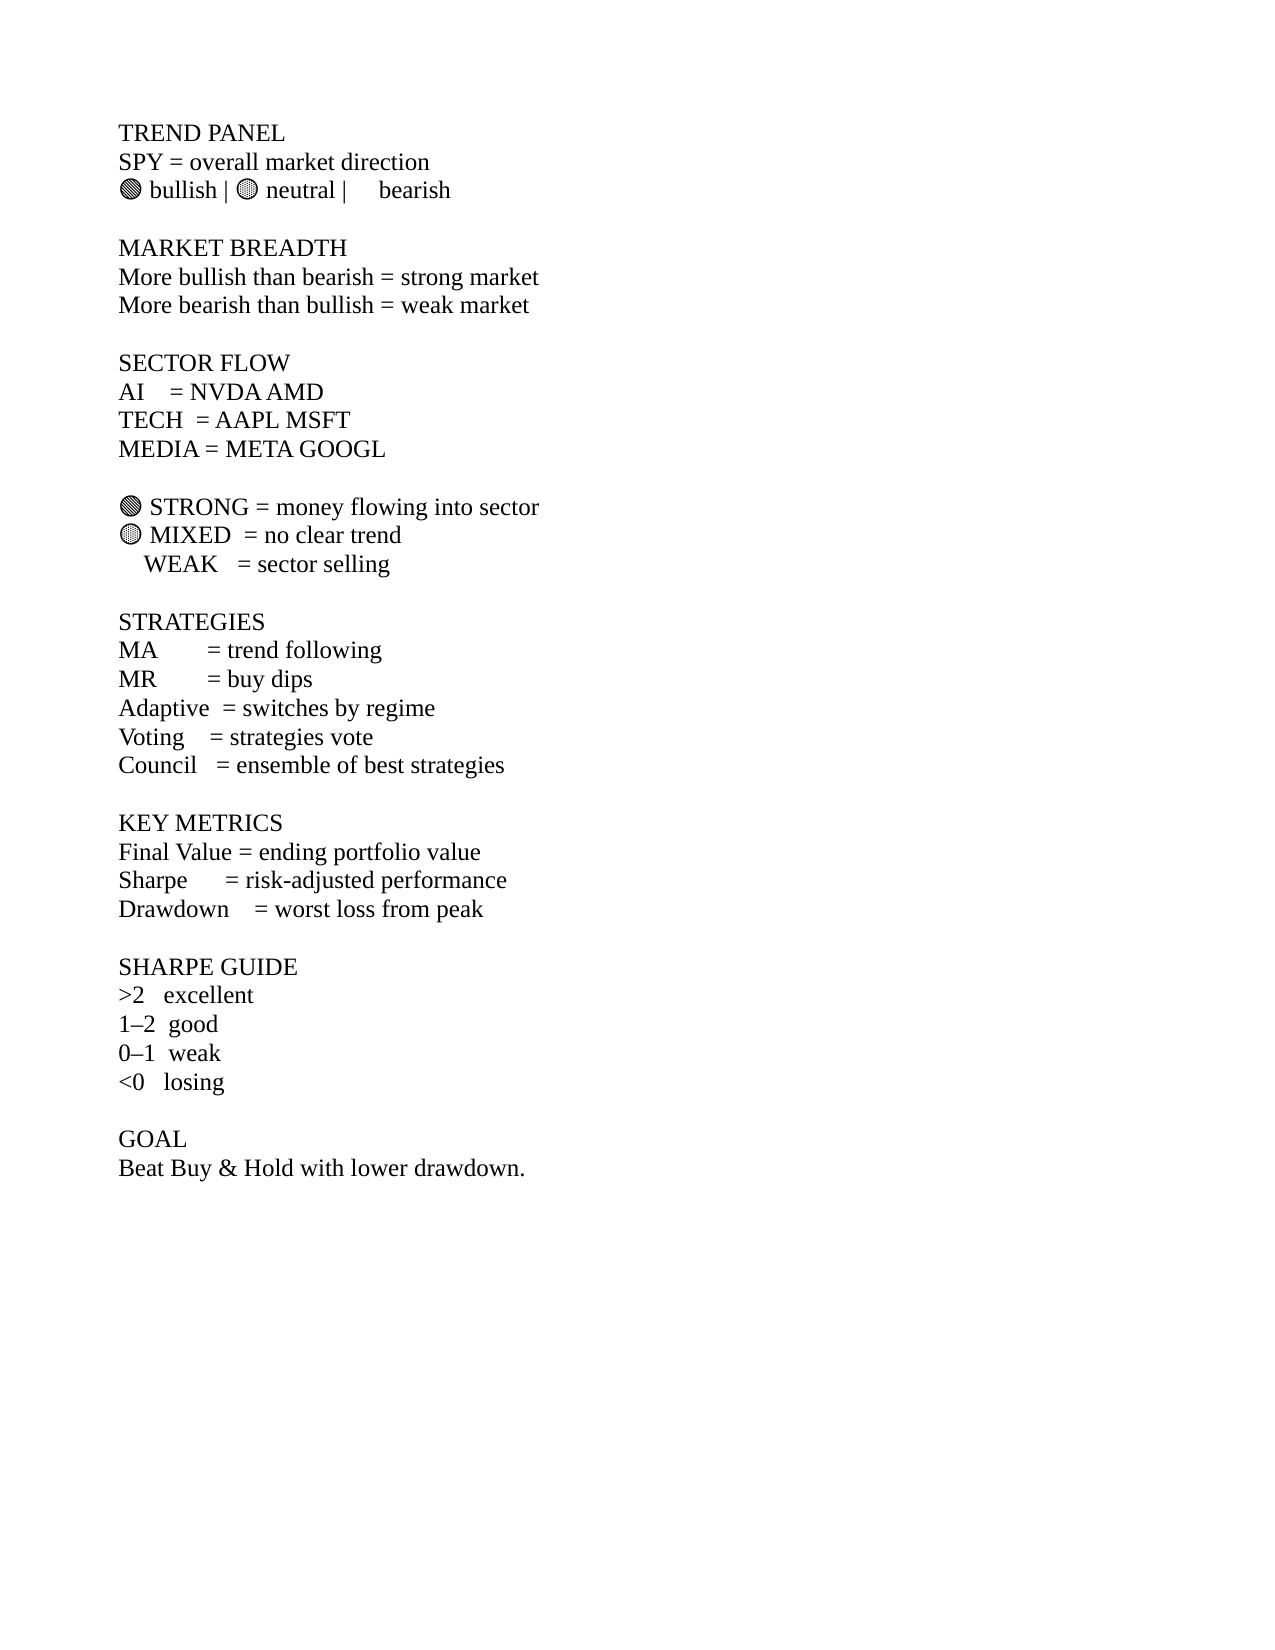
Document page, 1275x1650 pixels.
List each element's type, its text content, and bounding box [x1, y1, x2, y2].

text Drawdown = worst loss from peak [118, 894, 1157, 923]
text 🔴 WEAK = sector selling [118, 549, 1157, 578]
text GOAL [118, 1124, 1157, 1153]
text Sharpe = risk-adjusted performance [118, 866, 1157, 894]
text <0 losing [118, 1067, 1157, 1096]
text More bearish than bullish = weak market [118, 291, 1157, 319]
text 1–2 good [118, 1009, 1157, 1038]
text MARKET BREADTH [118, 233, 1157, 262]
text MA = trend following [118, 636, 1157, 664]
text TECH = AAPL MSFT [118, 406, 1157, 434]
text More bullish than bearish = strong market [118, 262, 1157, 291]
text Voting = strategies vote [118, 722, 1157, 751]
text AI = NVDA AMD [118, 377, 1157, 406]
text 🟢 bullish | 🟡 neutral | 🔴 bearish [118, 176, 1157, 204]
text Adaptive = switches by regime [118, 693, 1157, 722]
text MR = buy dips [118, 664, 1157, 693]
text >2 excellent [118, 981, 1157, 1009]
text Final Value = ending portfolio value [118, 837, 1157, 866]
text MEDIA = META GOOGL [118, 434, 1157, 463]
text SECTOR FLOW [118, 348, 1157, 377]
text TREND PANEL [118, 118, 1157, 147]
text 0–1 weak [118, 1038, 1157, 1067]
text Beat Buy & Hold with lower drawdown. [118, 1153, 1157, 1182]
text KEY METRICS [118, 808, 1157, 837]
text 🟡 MIXED = no clear trend [118, 521, 1157, 549]
text STRATEGIES [118, 607, 1157, 636]
text 🟢 STRONG = money flowing into sector [118, 492, 1157, 521]
text Council = ensemble of best strategies [118, 751, 1157, 779]
text SPY = overall market direction [118, 147, 1157, 176]
text SHARPE GUIDE [118, 952, 1157, 981]
